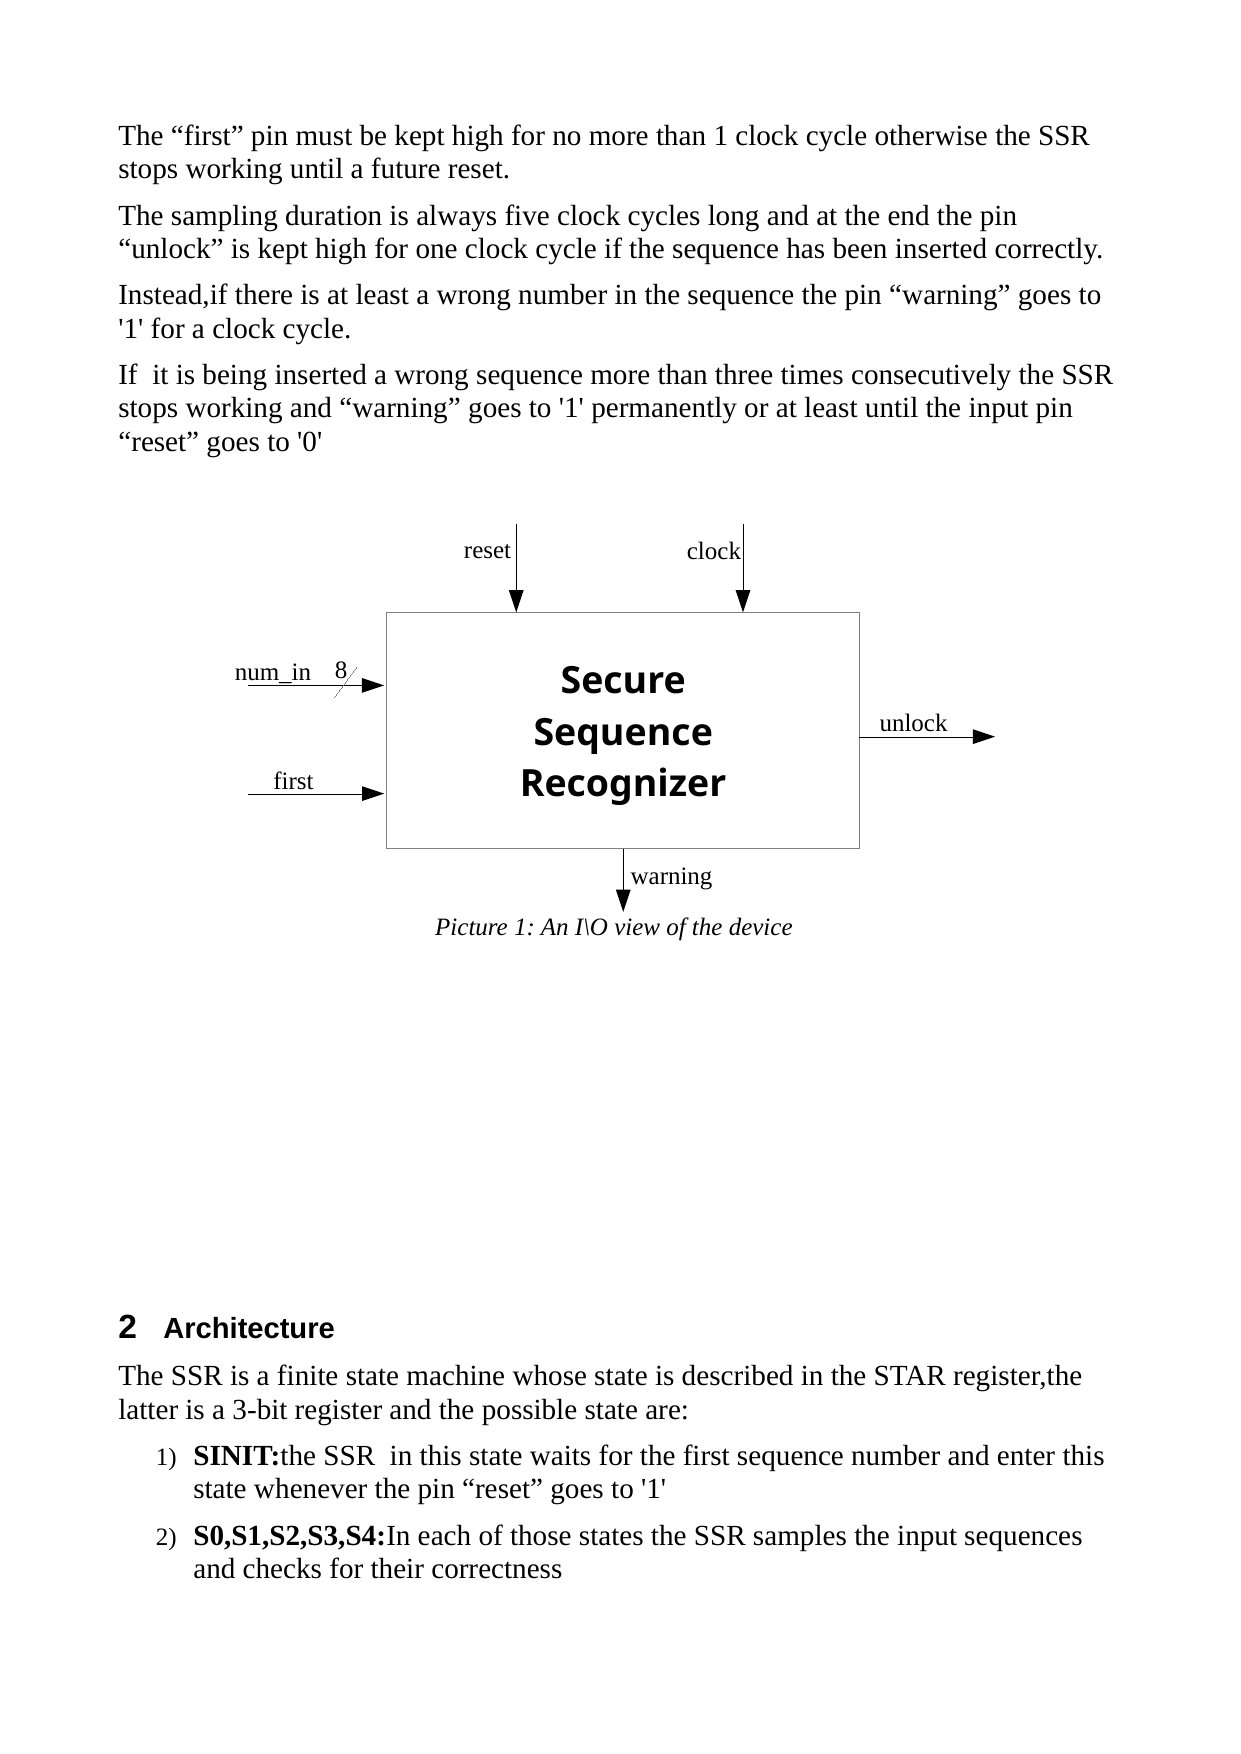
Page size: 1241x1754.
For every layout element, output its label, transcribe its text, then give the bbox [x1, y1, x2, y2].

subtitle Architecture [118, 1307, 1122, 1346]
text Picture 1: An I\O view of the device [234, 536, 995, 941]
text The SSR is a finite state machine whose state is described in the STAR register,the latter is a 3-bit register and the possible state are: [118, 1358, 1122, 1426]
text The “first” pin must be kept high for no more than 1 clock cycle otherwise the SSR stops working until a future reset. [118, 118, 1122, 185]
list S0,S1,S2,S3,S4:In each of those states the SSR samples the input sequences and checks for their correctness [156, 1518, 1122, 1585]
text The sampling duration is always five clock cycles long and at the end the pin “unlock” is kept high for one clock cycle if the sequence has been inserted correctly. [118, 198, 1122, 265]
text If it is being inserted a wrong sequence more than three times consecutively the SSR stops working and “warning” goes to '1' permanently or at least until the input pin “reset” goes to '0' [118, 357, 1122, 457]
text Instead,if there is at least a wrong number in the sequence the pin “warning” goes to '1' for a clock cycle. [118, 277, 1122, 344]
list SINIT:the SSR in this state waits for the first sequence number and enter this state whenever the pin “reset” goes to '1' [156, 1438, 1122, 1505]
